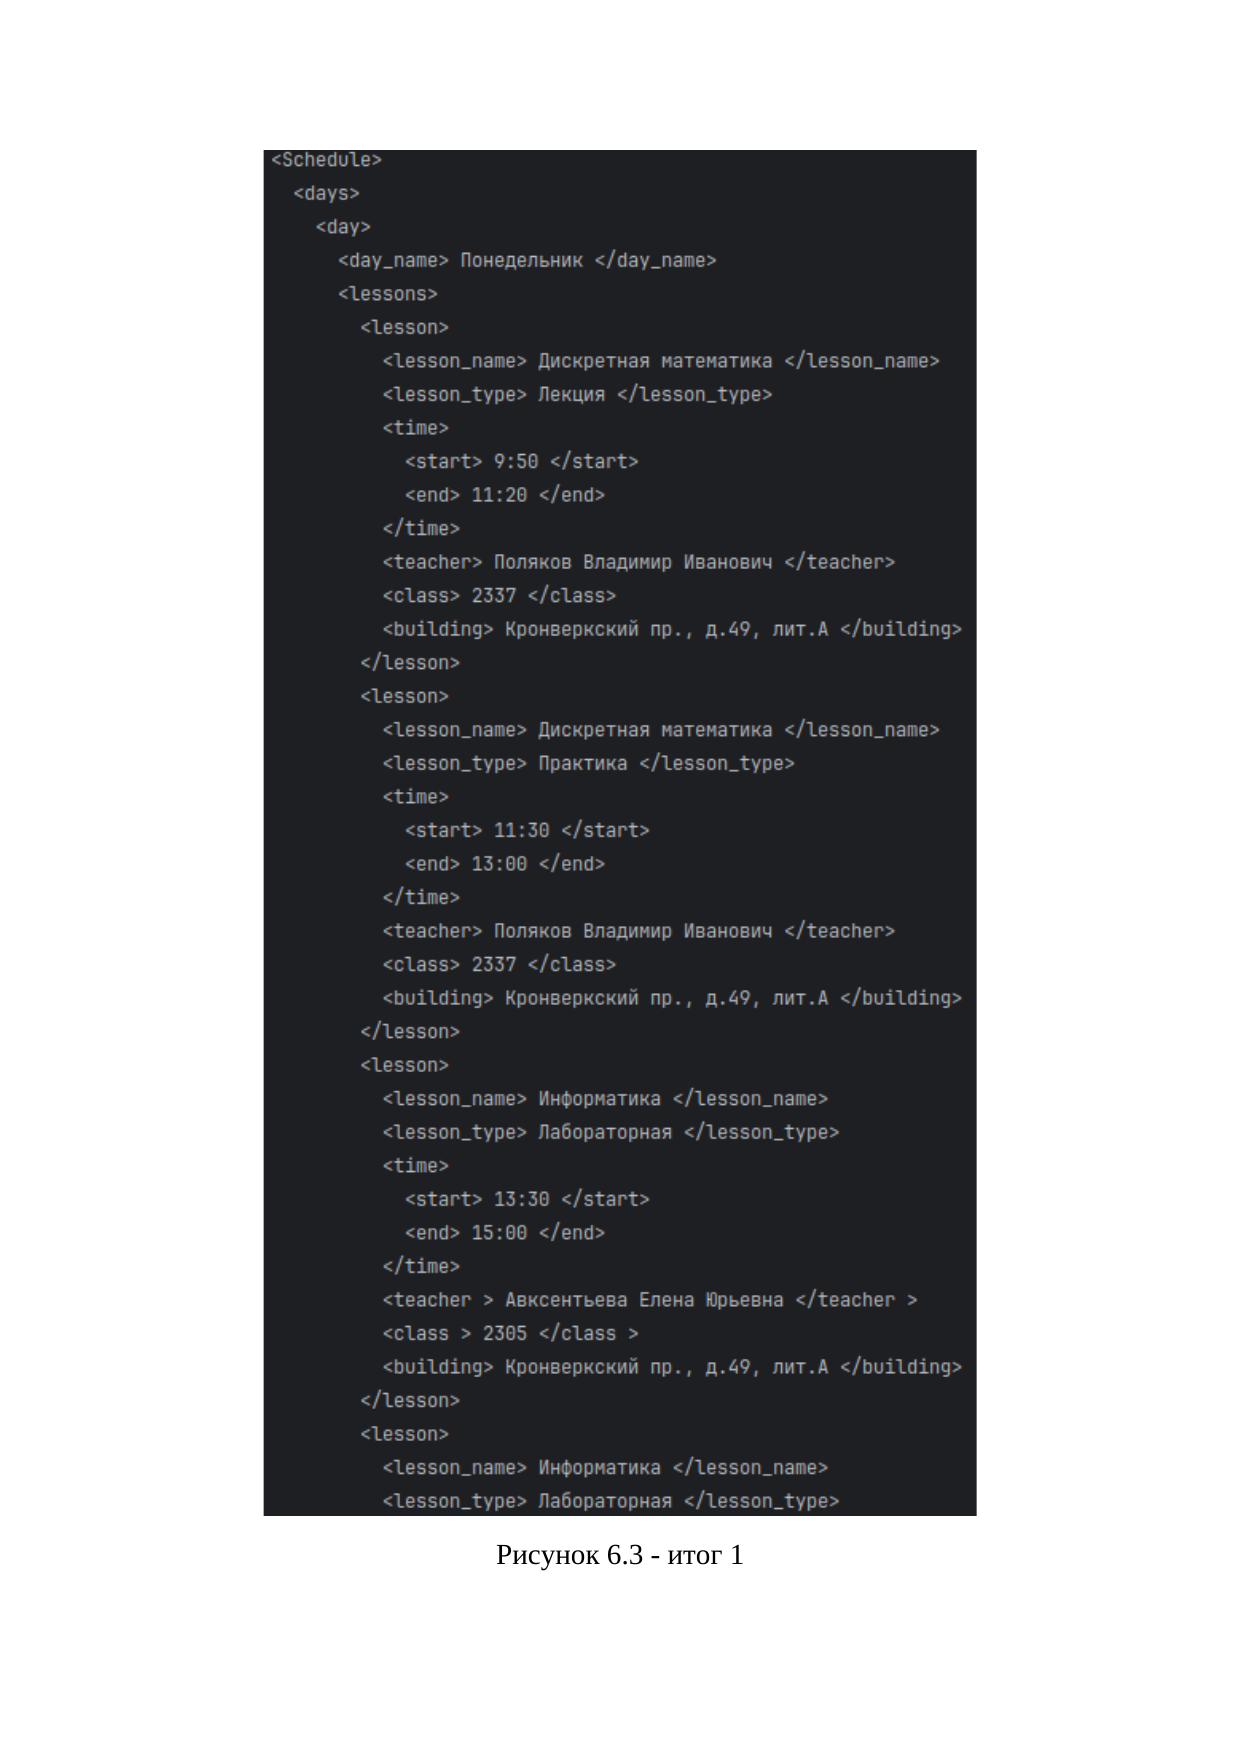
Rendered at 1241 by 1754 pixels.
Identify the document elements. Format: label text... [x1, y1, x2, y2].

text Рисунок 6.3 - итог 1 [150, 1537, 1090, 1571]
